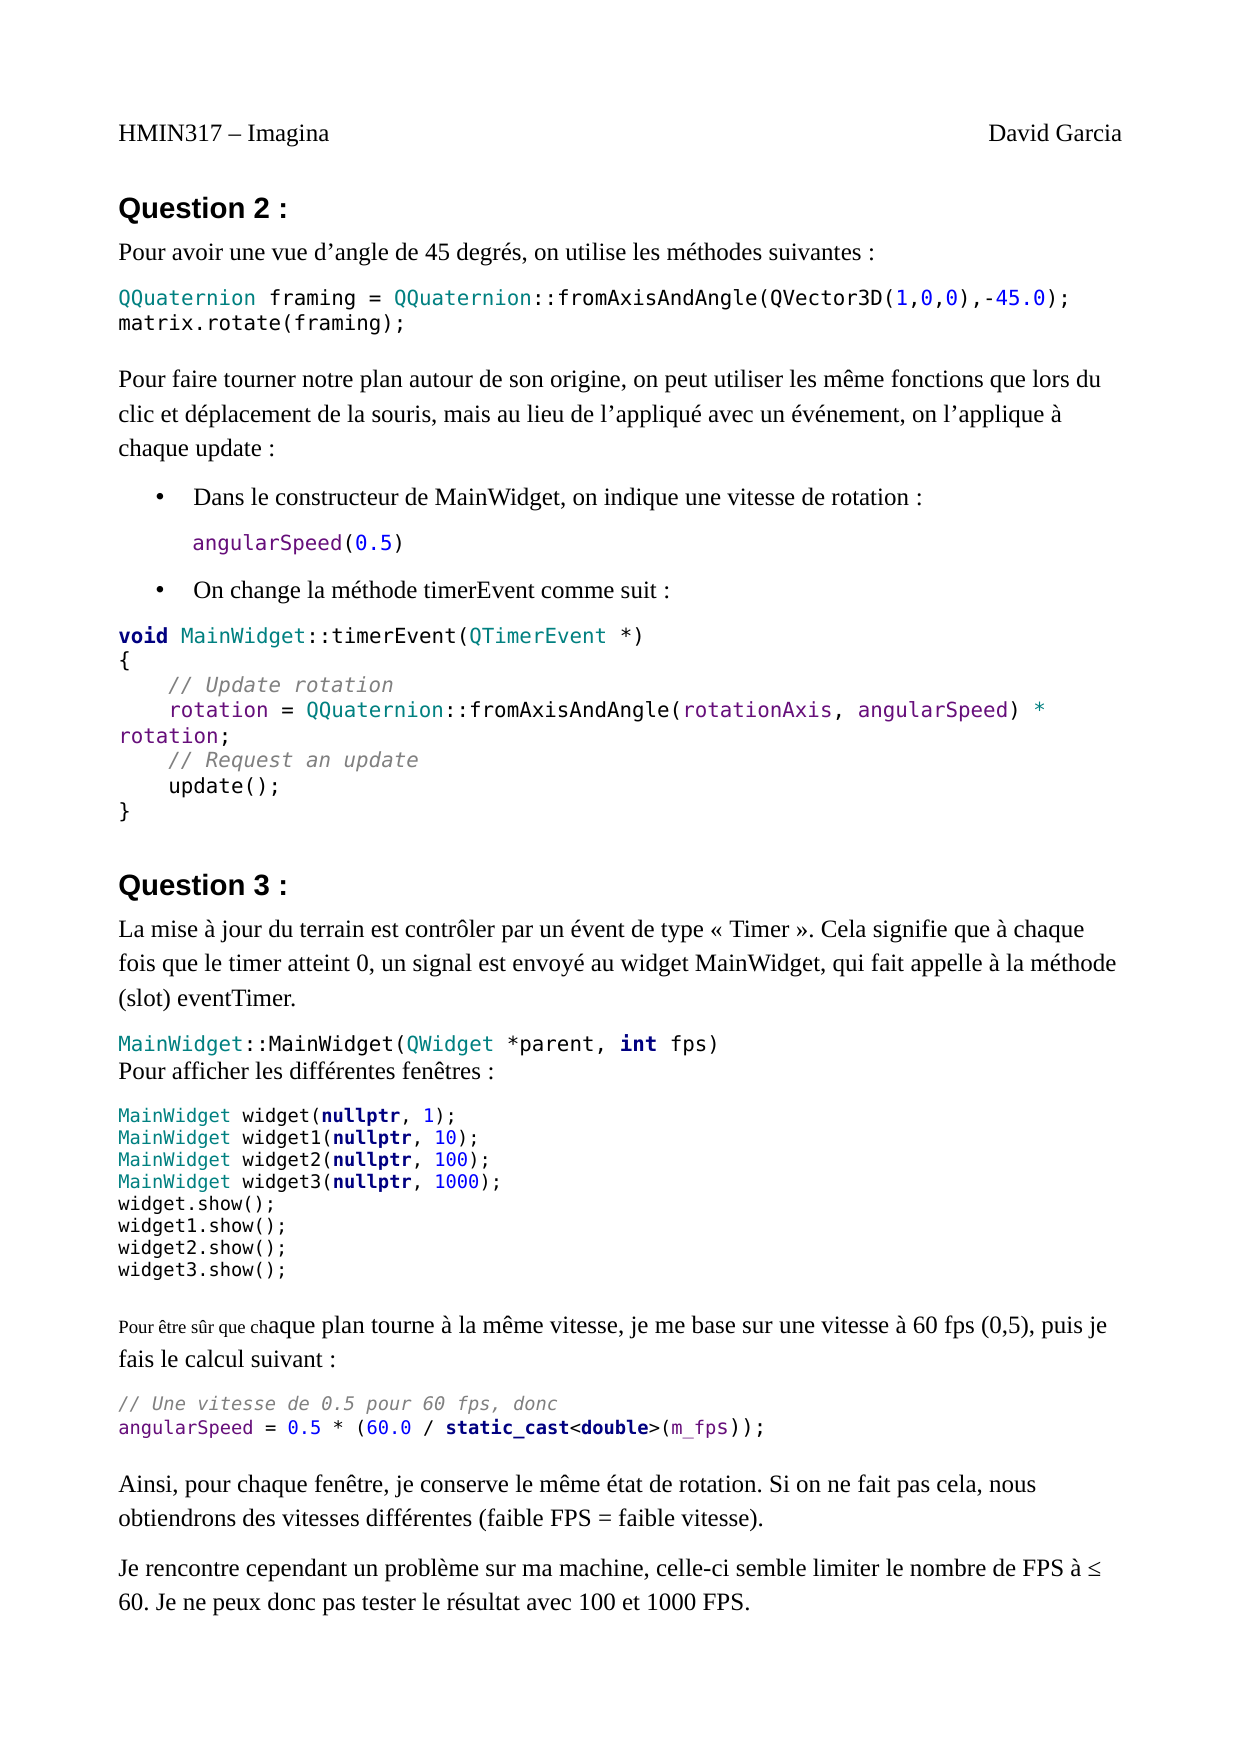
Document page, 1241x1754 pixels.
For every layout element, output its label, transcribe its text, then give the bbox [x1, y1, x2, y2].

text angularSpeed = 0.5 * (60.0 / static_cast<double>(m_fps)); [118, 1415, 1122, 1439]
text QQuaternion framing = QQuaternion::fromAxisAndAngle(QVector3D(1,0,0),-45.0); [118, 286, 1122, 311]
text } [118, 799, 1122, 824]
text Pour faire tourner notre plan autour de son origine, on peut utiliser les même fonctions que lors du clic et déplacement de la souris, mais au lieu de l’appliqué avec un événement, on l’applique à chaque update : [118, 364, 1122, 462]
text MainWidget widget1(nullptr, 10); [118, 1127, 1122, 1149]
text widget1.show(); [118, 1215, 1122, 1237]
text update(); [118, 774, 1122, 799]
text // Request an update [118, 748, 1122, 774]
text widget3.show(); [118, 1258, 1122, 1280]
subtitle Question 2 : [118, 191, 1122, 225]
text MainWidget::MainWidget(QWidget *parent, int fps) [118, 1032, 1122, 1056]
text Pour avoir une vue d’angle de 45 degrés, on utilise les méthodes suivantes : [118, 237, 1122, 266]
text Ainsi, pour chaque fenêtre, je conserve le même état de rotation. Si on ne fait pas cela, nous obtiendrons des vitesses différentes (faible FPS = faible vitesse). [118, 1469, 1122, 1532]
text angularSpeed(0.5) [118, 531, 1122, 556]
text // Une vitesse de 0.5 pour 60 fps, donc [118, 1393, 1122, 1415]
list Dans le constructeur de MainWidget, on indique une vitesse de rotation : [156, 482, 1122, 511]
text widget.show(); [118, 1193, 1122, 1215]
text Pour être sûr que chaque plan tourne à la même vitesse, je me base sur une vitesse à 60 fps (0,5), puis je fais le calcul suivant : [118, 1310, 1122, 1373]
text widget2.show(); [118, 1237, 1122, 1258]
list On change la méthode timerEvent comme suit : [156, 575, 1122, 604]
text MainWidget widget3(nullptr, 1000); [118, 1171, 1122, 1193]
text Pour afficher les différentes fenêtres : [118, 1056, 1122, 1085]
text { [118, 648, 1122, 673]
text matrix.rotate(framing); [118, 311, 1122, 335]
text void MainWidget::timerEvent(QTimerEvent *) [118, 624, 1122, 648]
text // Update rotation [118, 673, 1122, 698]
text MainWidget widget2(nullptr, 100); [118, 1149, 1122, 1171]
text La mise à jour du terrain est contrôler par un évent de type « Timer ». Cela signifie que à chaque fois que le timer atteint 0, un signal est envoyé au widget MainWidget, qui fait appelle à la méthode (slot) eventTimer. [118, 914, 1122, 1012]
subtitle Question 3 : [118, 868, 1122, 902]
text rotation = QQuaternion::fromAxisAndAngle(rotationAxis, angularSpeed) * rotation; [118, 698, 1122, 748]
text Je rencontre cependant un problème sur ma machine, celle-ci semble limiter le nombre de FPS à ≤ 60. Je ne peux donc pas tester le résultat avec 100 et 1000 FPS. [118, 1553, 1122, 1616]
text MainWidget widget(nullptr, 1); [118, 1105, 1122, 1127]
